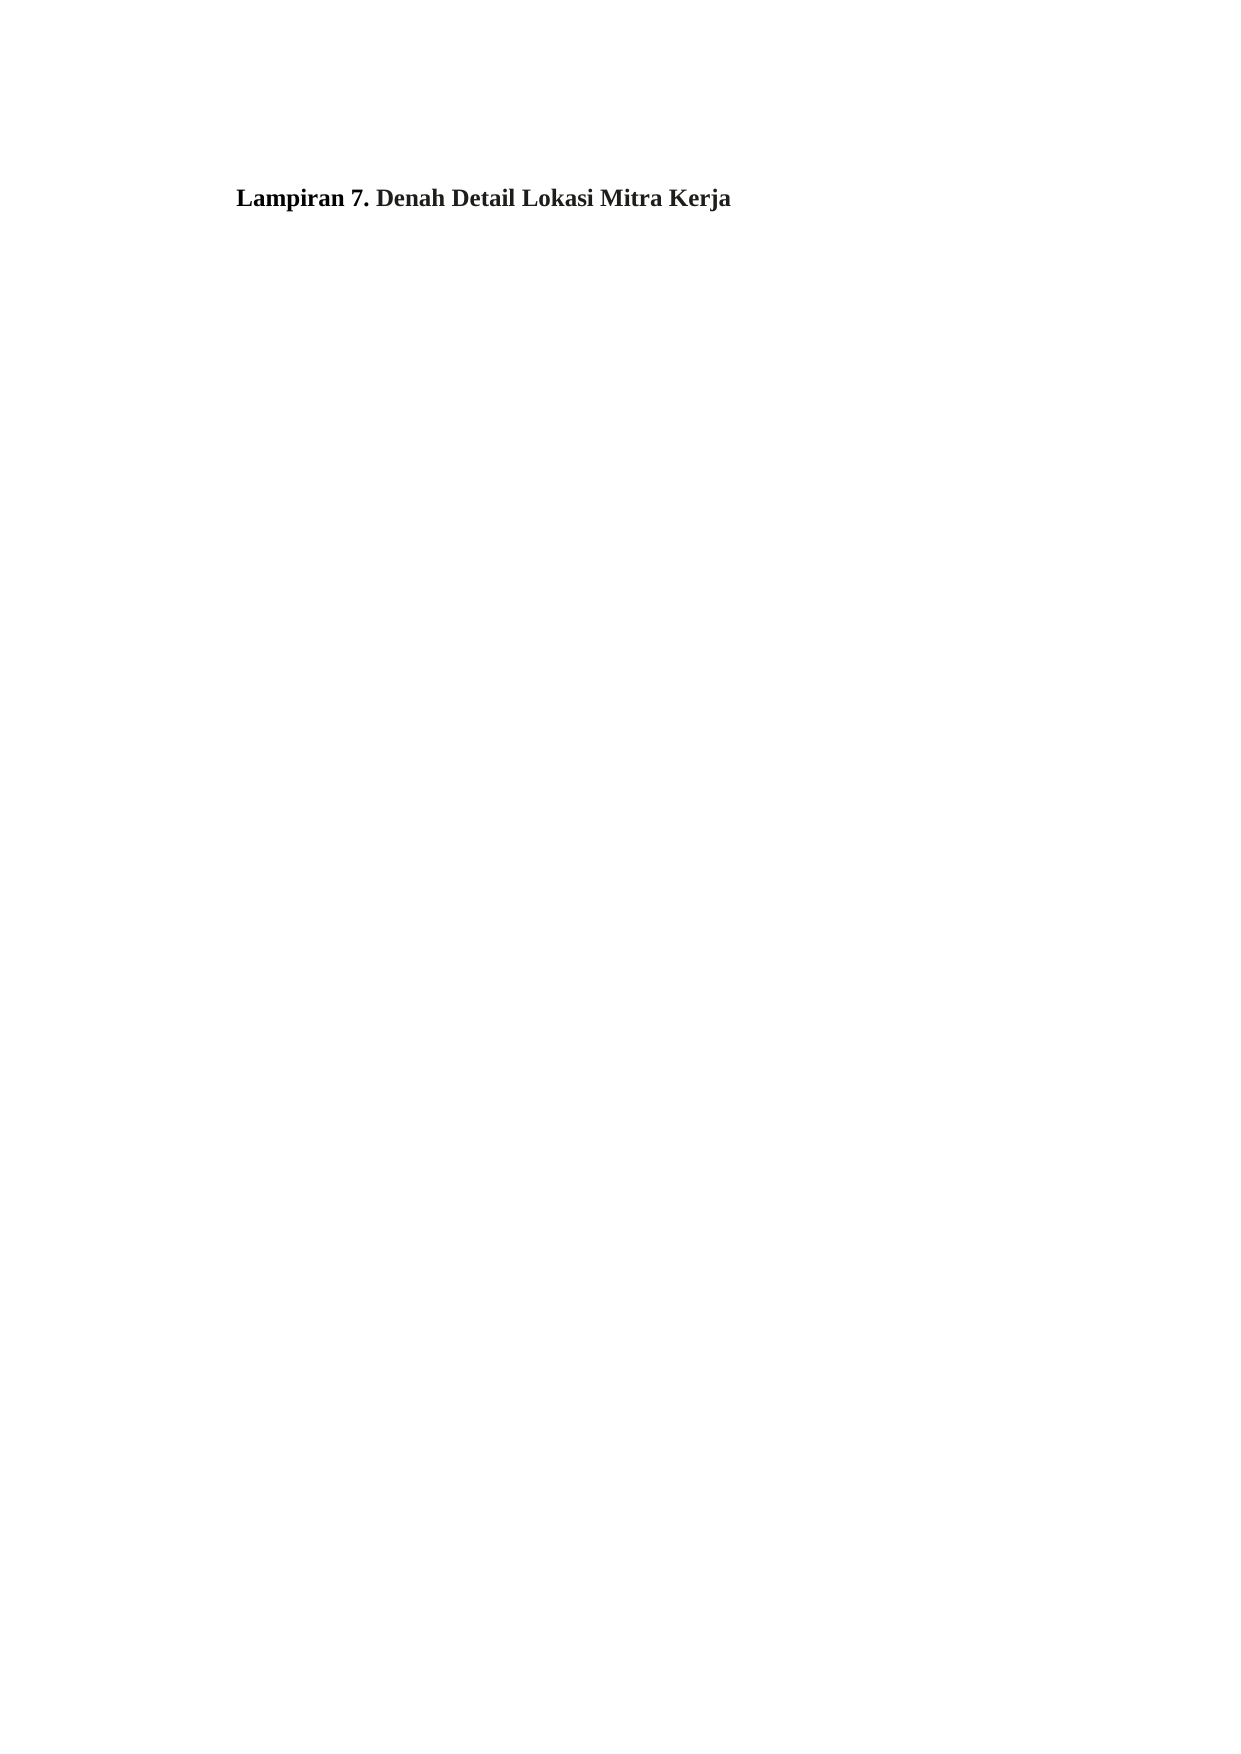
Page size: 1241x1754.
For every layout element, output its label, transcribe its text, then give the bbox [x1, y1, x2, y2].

text Lampiran 7. Denah Detail Lokasi Mitra Kerja [236, 183, 1063, 212]
